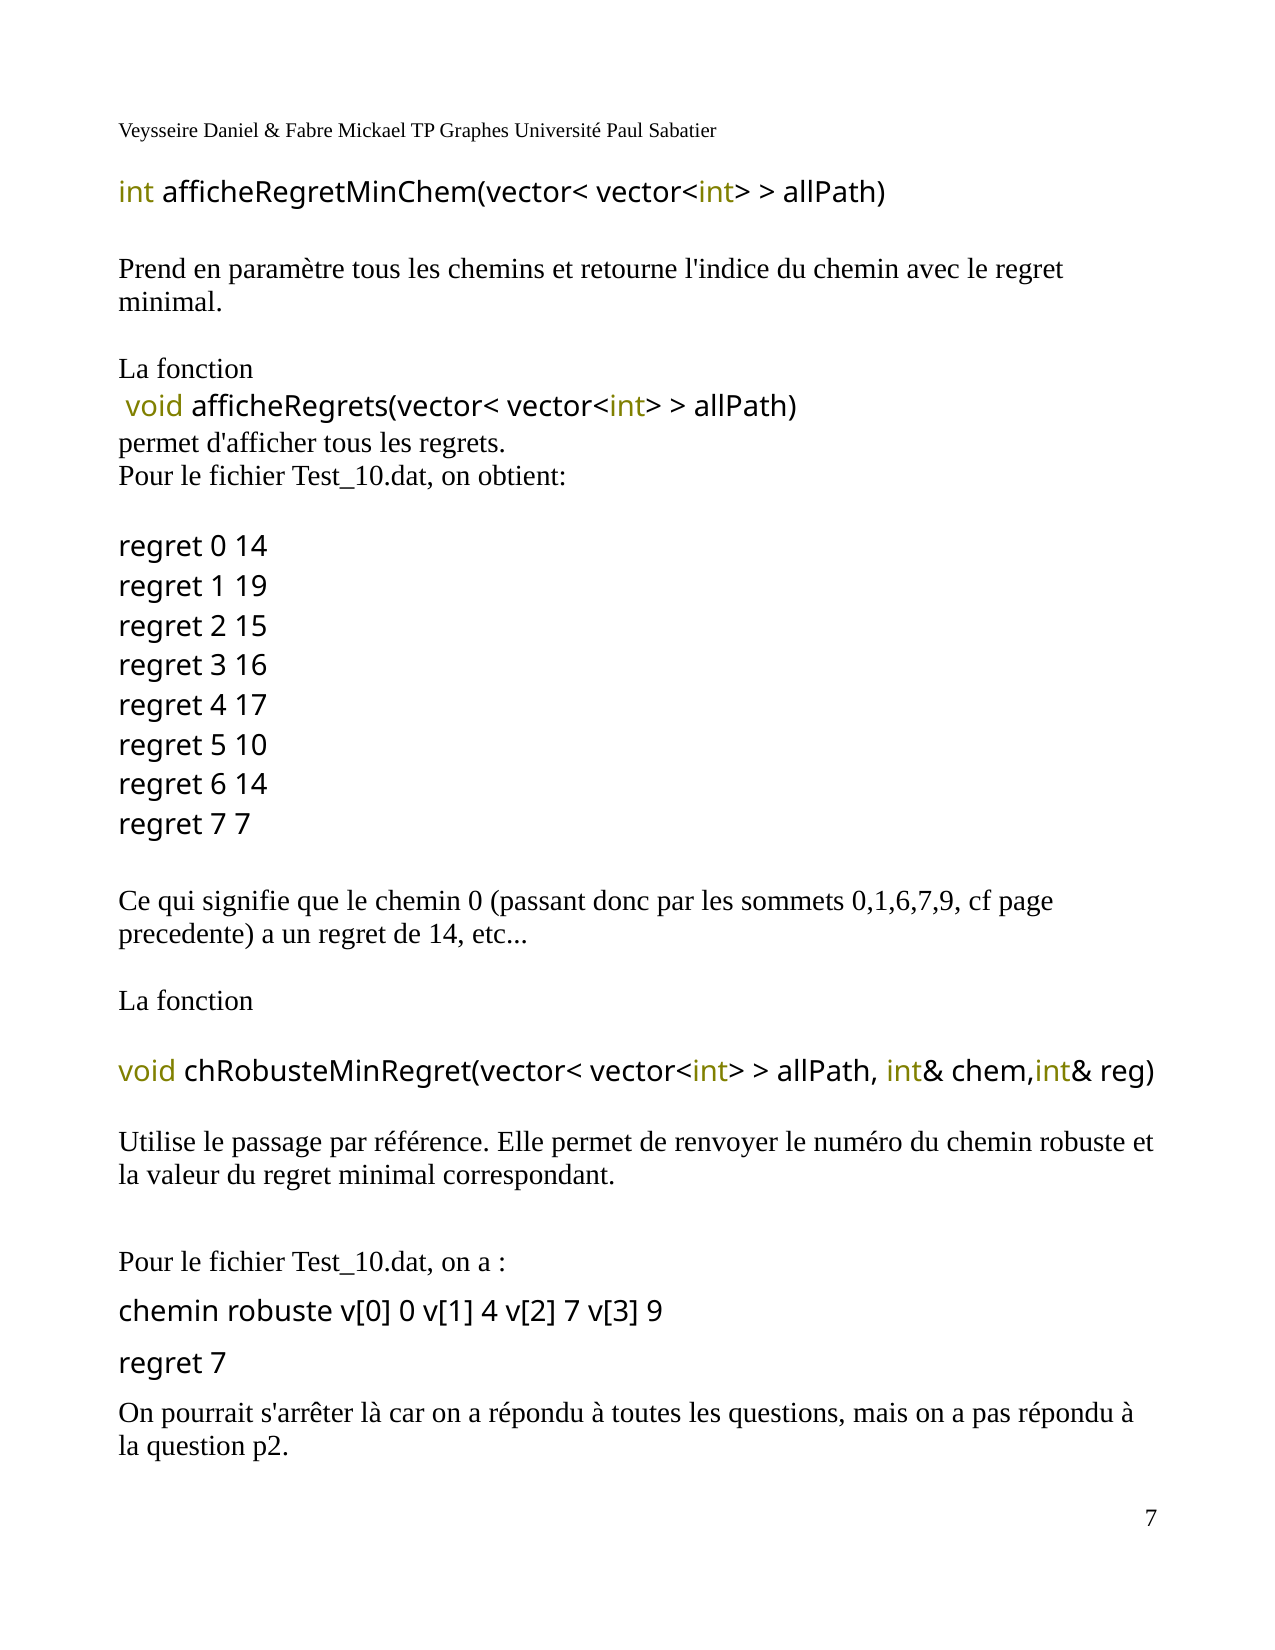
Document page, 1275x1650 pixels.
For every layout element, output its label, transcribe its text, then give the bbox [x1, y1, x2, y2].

text La fonction [118, 983, 1157, 1017]
text void afficheRegrets(vector< vector<int> > allPath) [118, 385, 1157, 425]
text On pourrait s'arrêter là car on a répondu à toutes les questions, mais on a pas répondu à la question p2. [118, 1395, 1157, 1462]
text regret 3 16 [118, 644, 1157, 684]
text regret 7 [118, 1343, 1157, 1382]
text chemin robuste v[0] 0 v[1] 4 v[2] 7 v[3] 9 [118, 1291, 1157, 1330]
text regret 2 15 [118, 605, 1157, 644]
text permet d'afficher tous les regrets. [118, 425, 1157, 458]
text regret 7 7 [118, 803, 1157, 843]
text regret 0 14 [118, 526, 1157, 565]
text regret 4 17 [118, 684, 1157, 724]
text Ce qui signifie que le chemin 0 (passant donc par les sommets 0,1,6,7,9, cf page precedente) a un regret de 14, etc... [118, 883, 1157, 950]
text Pour le fichier Test_10.dat, on obtient: [118, 458, 1157, 492]
text regret 6 14 [118, 764, 1157, 803]
text int afficheRegretMinChem(vector< vector<int> > allPath) [118, 172, 1157, 211]
text Prend en paramètre tous les chemins et retourne l'indice du chemin avec le regret minimal. [118, 251, 1157, 318]
text Utilise le passage par référence. Elle permet de renvoyer le numéro du chemin robuste et la valeur du regret minimal correspondant. [118, 1124, 1157, 1191]
text Pour le fichier Test_10.dat, on a : [118, 1244, 1157, 1278]
text La fonction [118, 352, 1157, 385]
text regret 5 10 [118, 724, 1157, 764]
text regret 1 19 [118, 565, 1157, 605]
text void chRobusteMinRegret(vector< vector<int> > allPath, int& chem,int& reg) [118, 1050, 1157, 1090]
